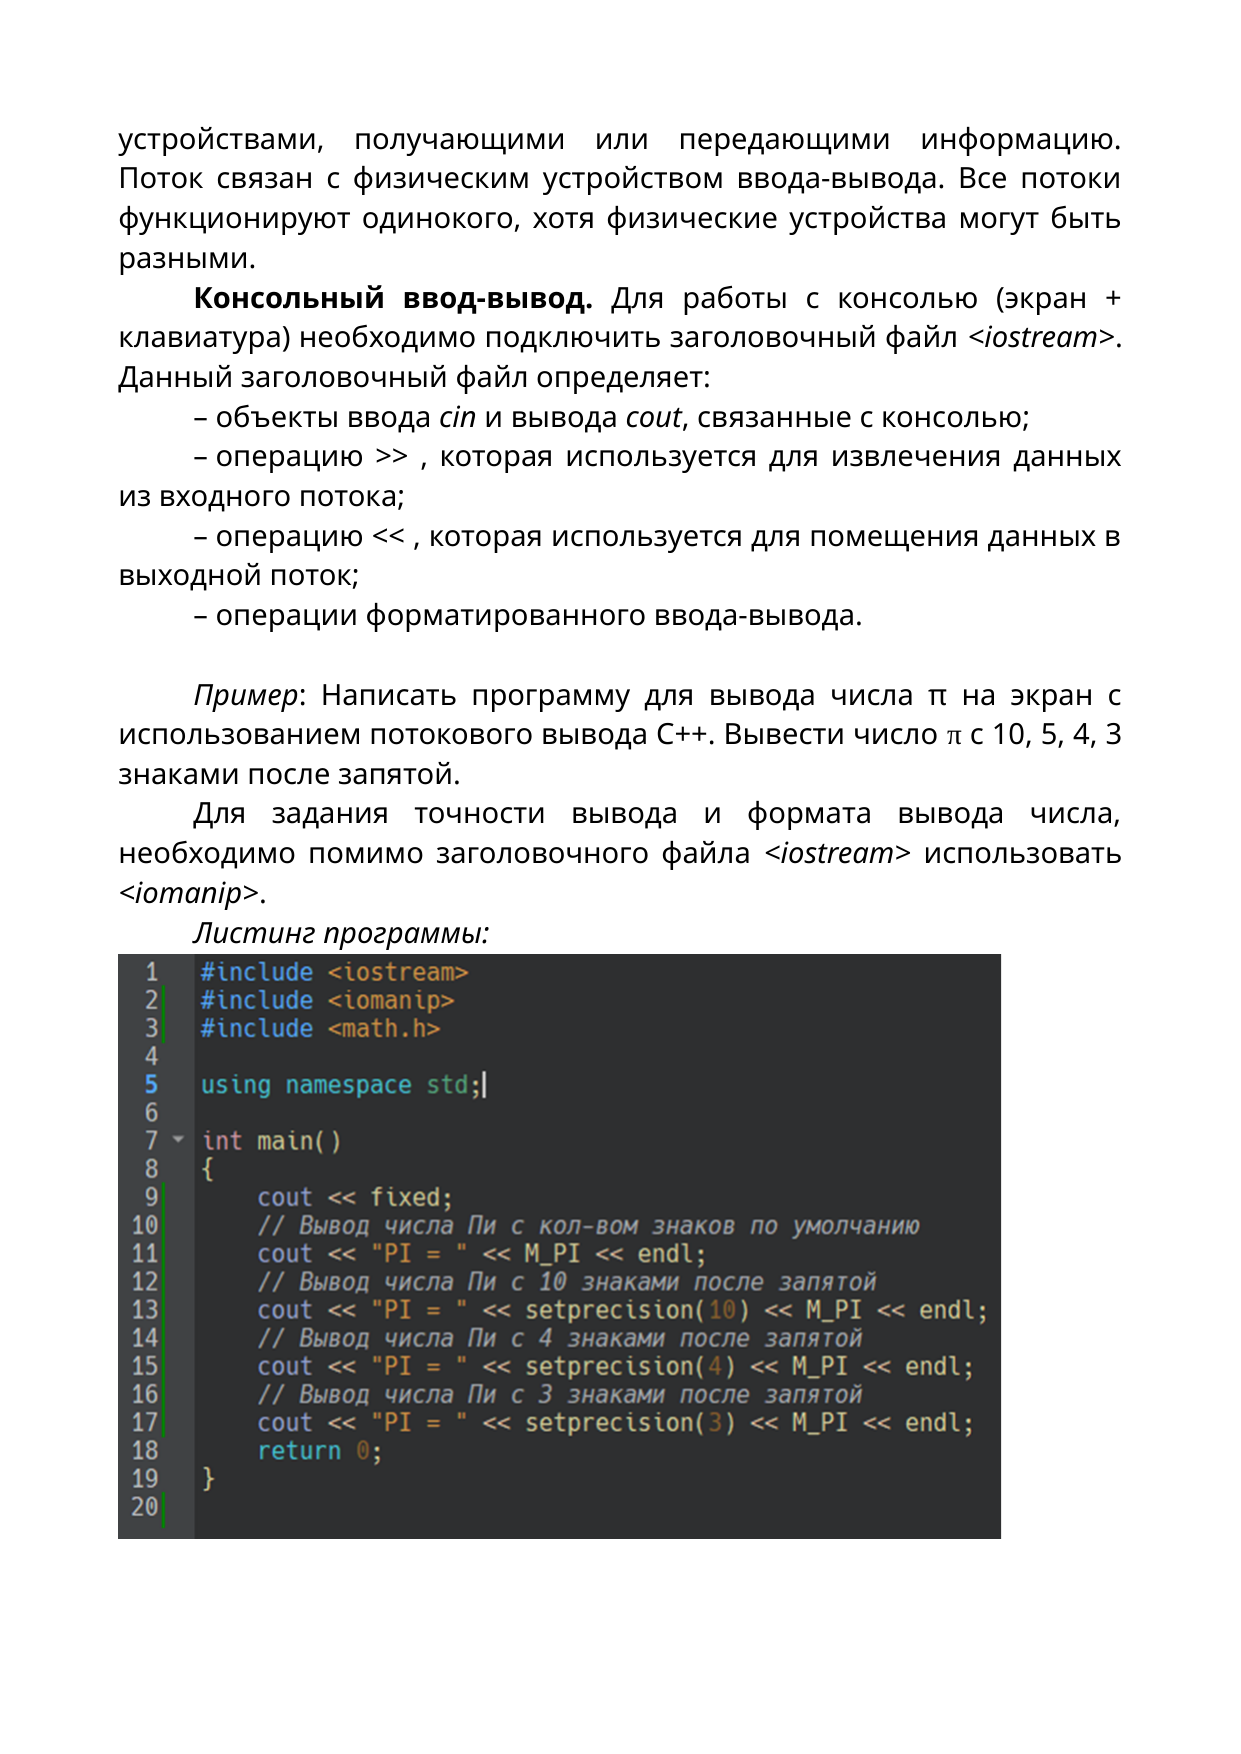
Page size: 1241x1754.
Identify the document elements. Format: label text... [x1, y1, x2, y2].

text – объекты ввода cin и вывода cout, связанные с консолью; [118, 396, 1122, 436]
text устройствами, получающими или передающими информацию. Поток связан с физическим устройством ввода-вывода. Все потоки функционируют одинокого, хотя физические устройства могут быть разными. [118, 118, 1122, 277]
text – операции форматированного ввода-вывода. [118, 594, 1122, 634]
picture [118, 954, 1002, 1539]
text Пример: Написать программу для вывода числа π на экран с использованием потокового вывода C++. Вывести число π с 10, 5, 4, 3 знаками после запятой. [118, 674, 1122, 793]
text – операцию >> , которая используется для извлечения данных из входного потока; [118, 436, 1122, 515]
text Для задания точности вывода и формата вывода числа, необходимо помимо заголовочного файла <iostream> использовать <iomanip>. [118, 793, 1122, 912]
text Консольный ввод-вывод. Для работы с консолью (экран + клавиатура) необходимо подключить заголовочный файл <iostream>. Данный заголовочный файл определяет: [118, 277, 1122, 396]
text – операцию << , которая используется для помещения данных в выходной поток; [118, 515, 1122, 594]
text Листинг программы: [118, 912, 1122, 952]
